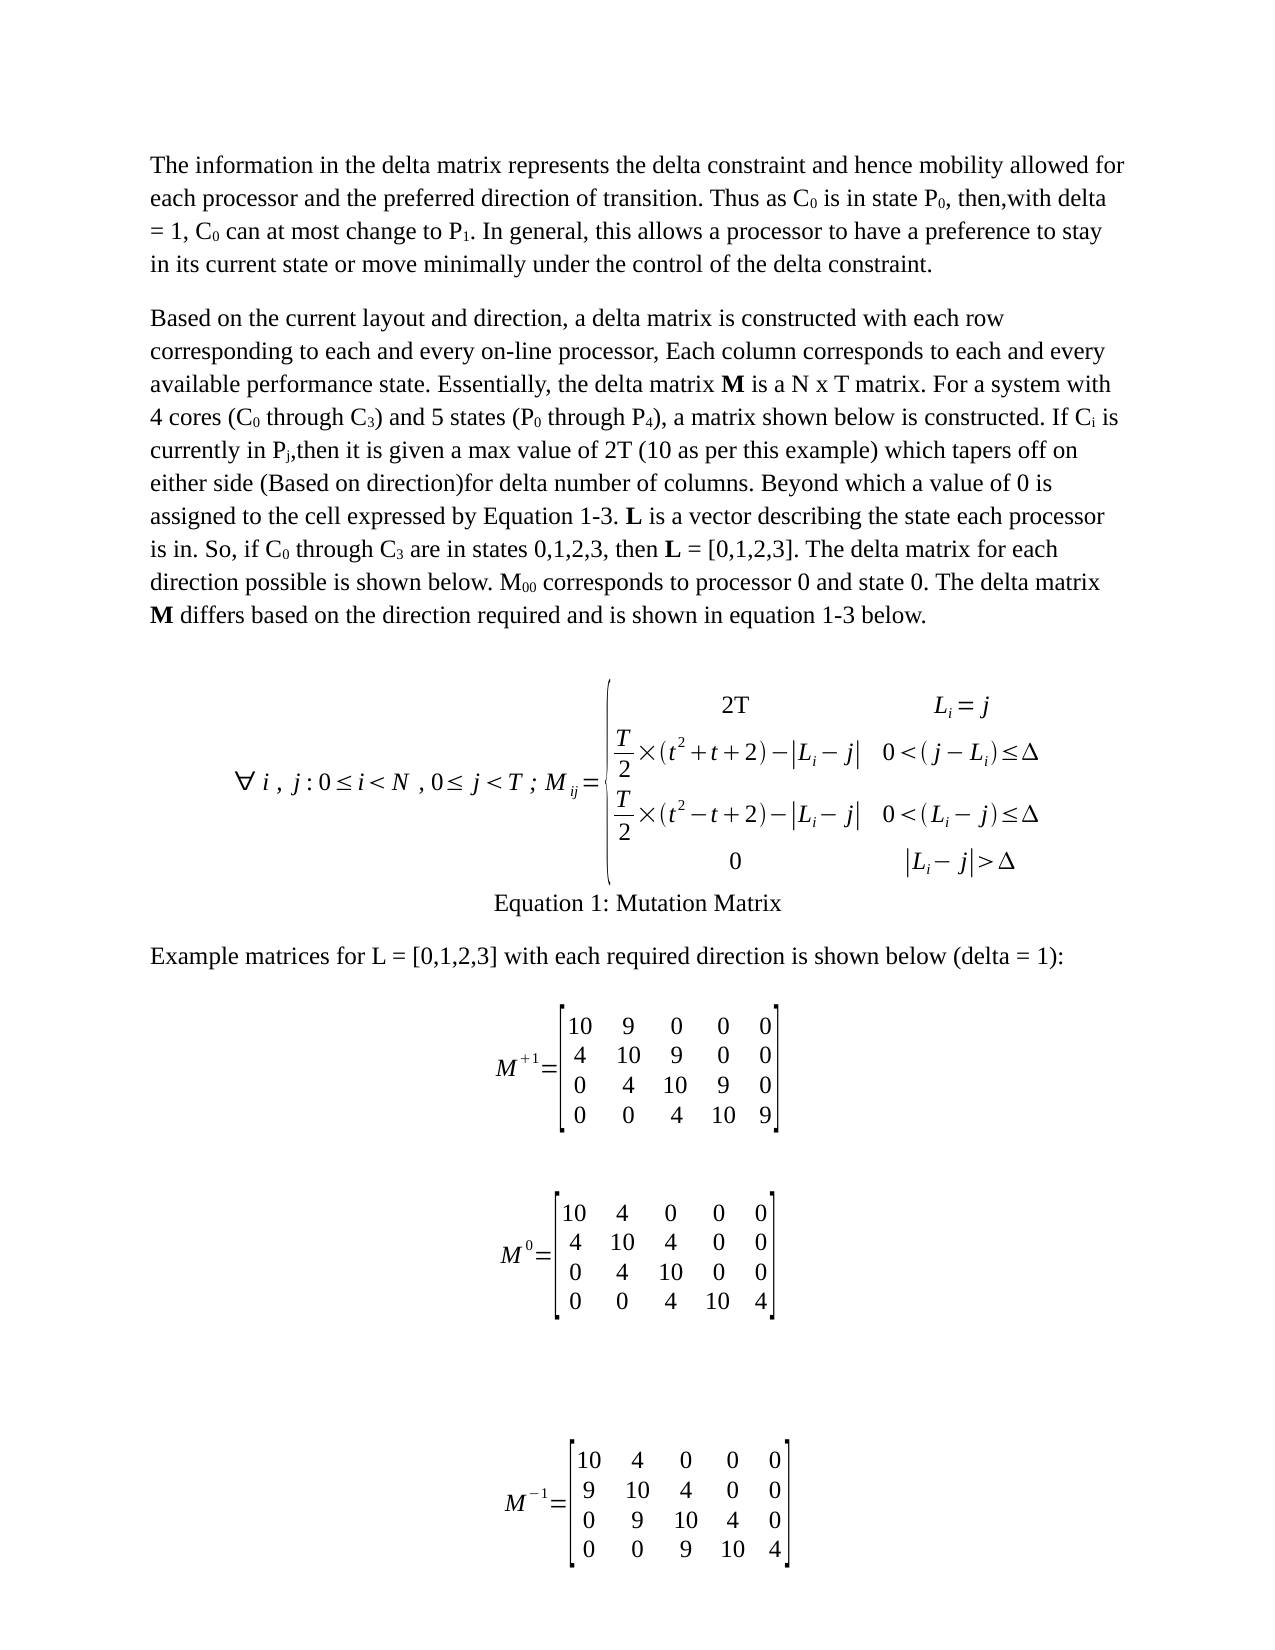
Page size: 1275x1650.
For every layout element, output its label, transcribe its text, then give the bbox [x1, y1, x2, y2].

text Example matrices for L = [0,1,2,3] with each required direction is shown below (delta = 1): [150, 941, 1125, 970]
text Based on the current layout and direction, a delta matrix is constructed with each row corresponding to each and every on-line processor, Each column corresponds to each and every available performance state. Essentially, the delta matrix M is a N x T matrix. For a system with 4 cores (C0 through C3) and 5 states (P0 through P4), a matrix shown below is constructed. If Ci is currently in Pj,then it is given a max value of 2T (10 as per this example) which tapers off on either side (Based on direction)for delta number of columns. Beyond which a value of 0 is assigned to the cell expressed by Equation 1-3. L is a vector describing the state each processor is in. So, if C0 through C3 are in states 0,1,2,3, then L = [0,1,2,3]. The delta matrix for each direction possible is shown below. M00 corresponds to processor 0 and state 0. The delta matrix M differs based on the direction required and is shown in equation 1-3 below. [150, 303, 1125, 629]
text Equation 1: Mutation Matrix [150, 816, 1125, 916]
text The information in the delta matrix represents the delta constraint and hence mobility allowed for each processor and the preferred direction of transition. Thus as C0 is in state P0, then,with delta = 1, C0 can at most change to P1. In general, this allows a processor to have a preference to stay in its current state or move minimally under the control of the delta constraint. [150, 150, 1125, 278]
